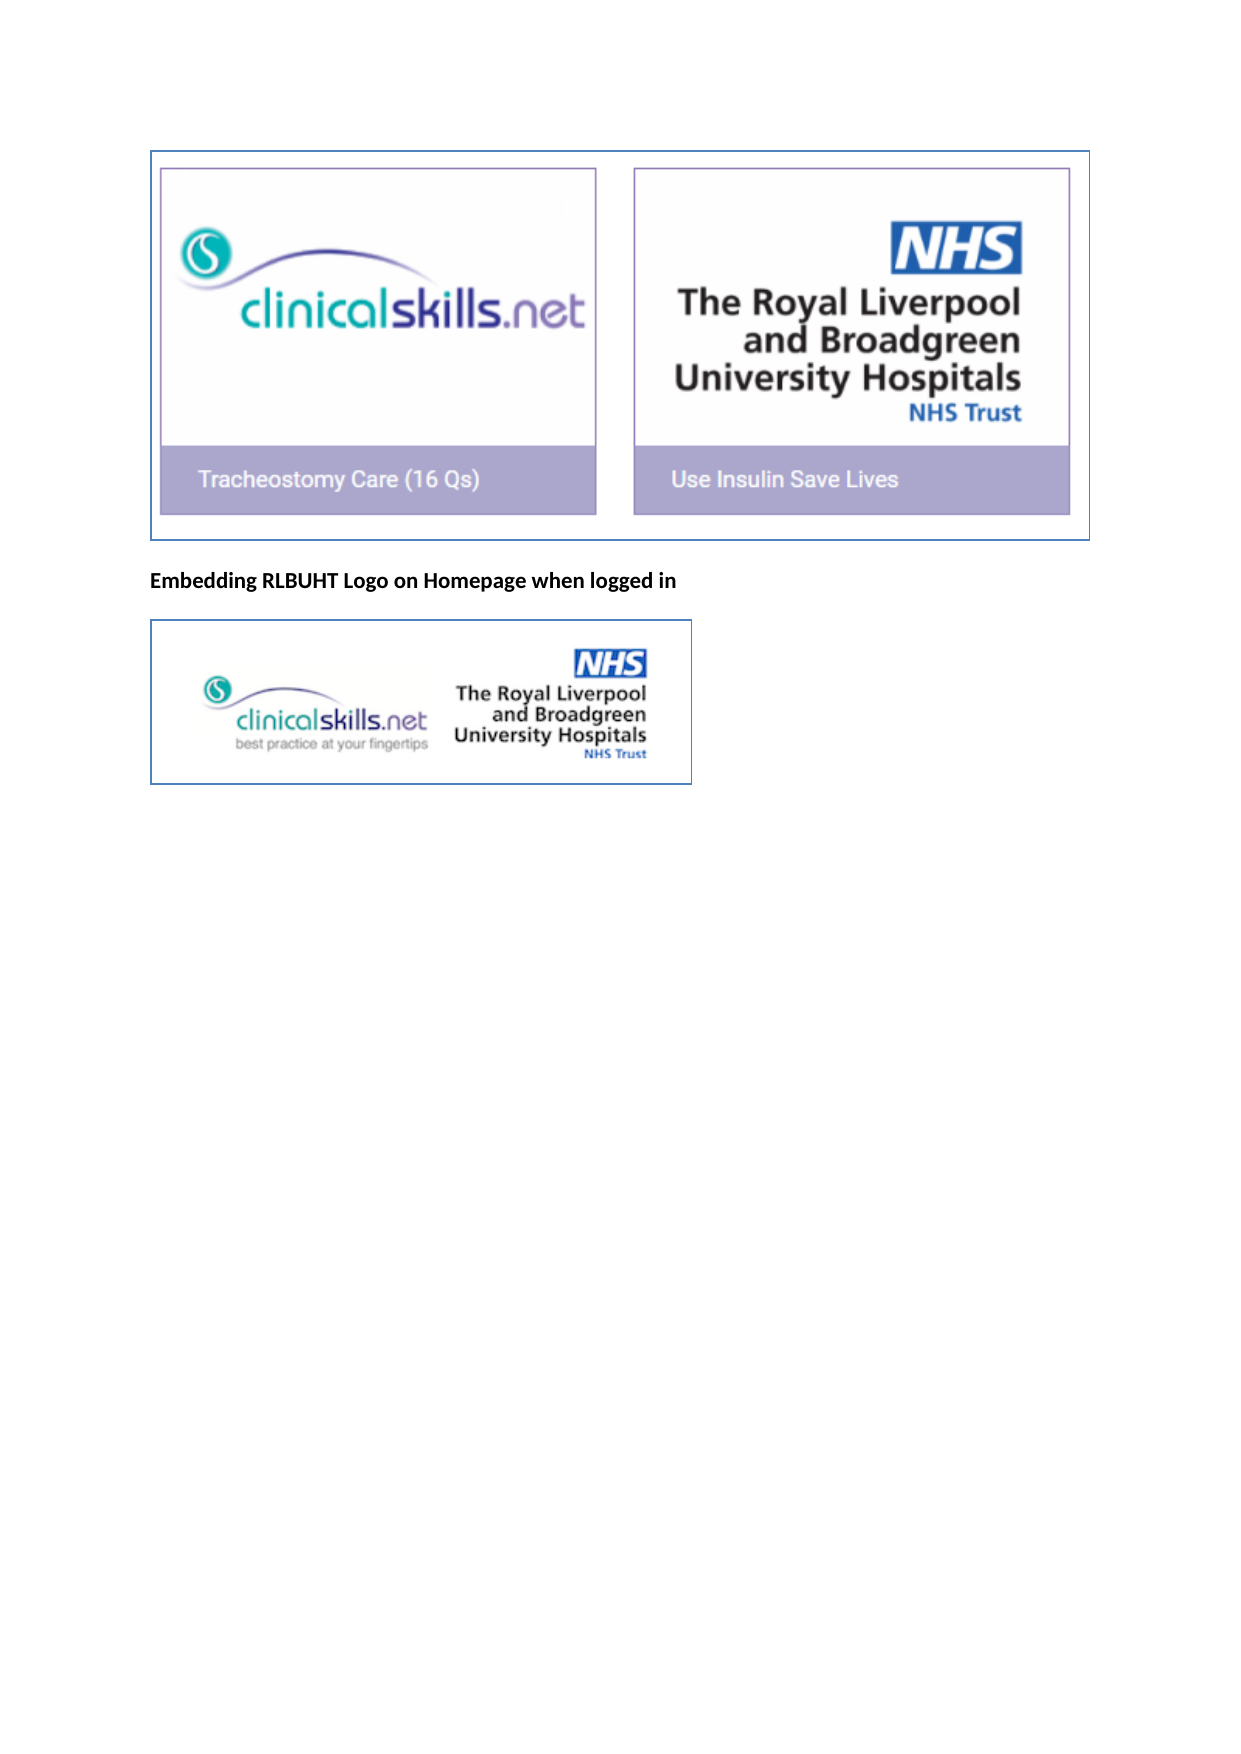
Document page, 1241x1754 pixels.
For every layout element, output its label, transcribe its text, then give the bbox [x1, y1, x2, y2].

text Embedding RLBUHT Logo on Homepage when logged in [150, 566, 1090, 594]
